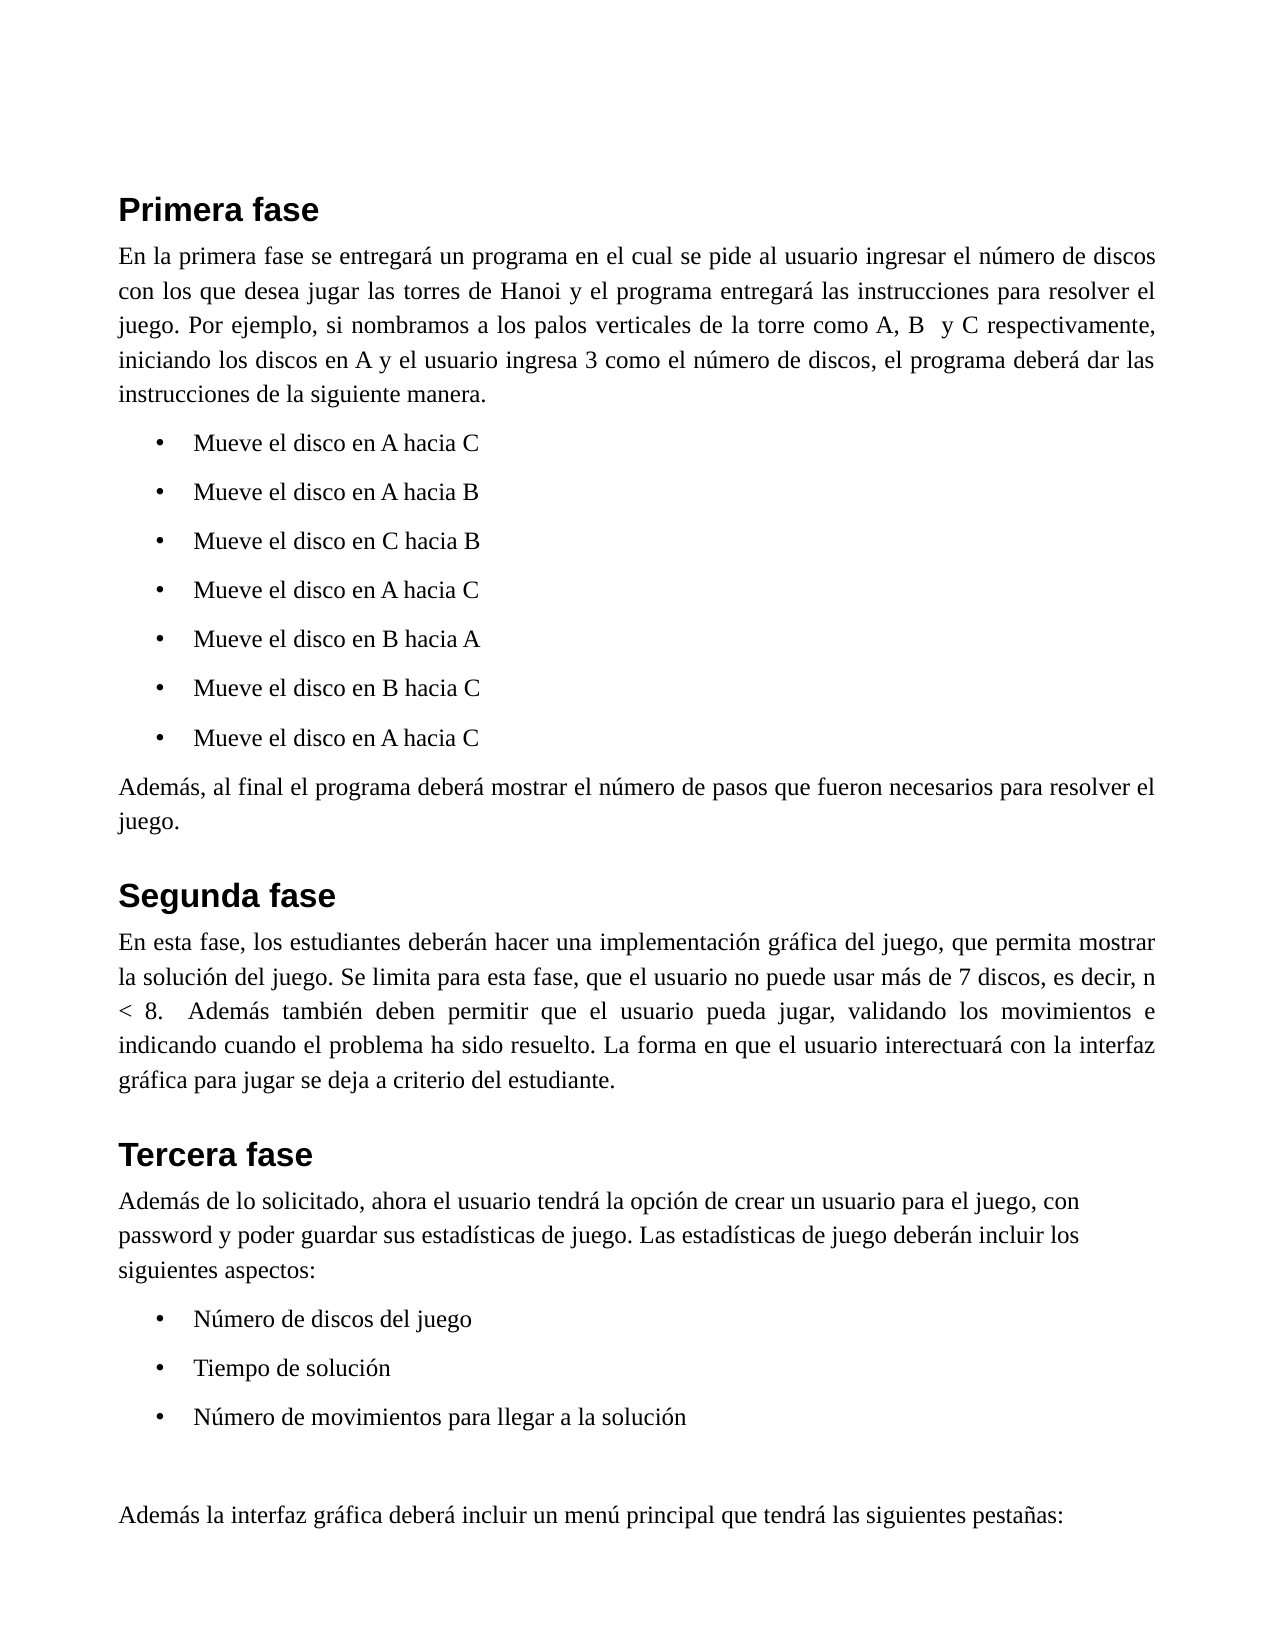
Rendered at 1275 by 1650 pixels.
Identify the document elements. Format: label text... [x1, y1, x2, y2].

list Mueve el disco en B hacia A [156, 624, 1157, 653]
list Mueve el disco en A hacia C [156, 428, 1157, 457]
subtitle Segunda fase [118, 876, 1157, 915]
subtitle Tercera fase [118, 1135, 1157, 1174]
text Además, al final el programa deberá mostrar el número de pasos que fueron necesarios para resolver el juego. [118, 772, 1157, 835]
list Mueve el disco en A hacia C [156, 723, 1157, 751]
list Tiempo de solución [156, 1353, 1157, 1382]
list Mueve el disco en A hacia B [156, 477, 1157, 506]
list Número de movimientos para llegar a la solución [156, 1402, 1157, 1431]
text En la primera fase se entregará un programa en el cual se pide al usuario ingresar el número de discos con los que desea jugar las torres de Hanoi y el programa entregará las instrucciones para resolver el juego. Por ejemplo, si nombramos a los palos verticales de la torre como A, B y C respectivamente, iniciando los discos en A y el usuario ingresa 3 como el número de discos, el programa deberá dar las instrucciones de la siguiente manera. [118, 241, 1157, 408]
text En esta fase, los estudiantes deberán hacer una implementación gráfica del juego, que permita mostrar la solución del juego. Se limita para esta fase, que el usuario no puede usar más de 7 discos, es decir, n < 8. Además también deben permitir que el usuario pueda jugar, validando los movimientos e indicando cuando el problema ha sido resuelto. La forma en que el usuario interectuará con la interfaz gráfica para jugar se deja a criterio del estudiante. [118, 927, 1157, 1094]
list Mueve el disco en B hacia C [156, 673, 1157, 702]
list Mueve el disco en A hacia C [156, 575, 1157, 604]
text Además la interfaz gráfica deberá incluir un menú principal que tendrá las siguientes pestañas: [118, 1500, 1157, 1529]
text Además de lo solicitado, ahora el usuario tendrá la opción de crear un usuario para el juego, con password y poder guardar sus estadísticas de juego. Las estadísticas de juego deberán incluir los siguientes aspectos: [118, 1186, 1157, 1284]
list Mueve el disco en C hacia B [156, 526, 1157, 555]
subtitle Primera fase [118, 190, 1157, 229]
list Número de discos del juego [156, 1304, 1157, 1333]
